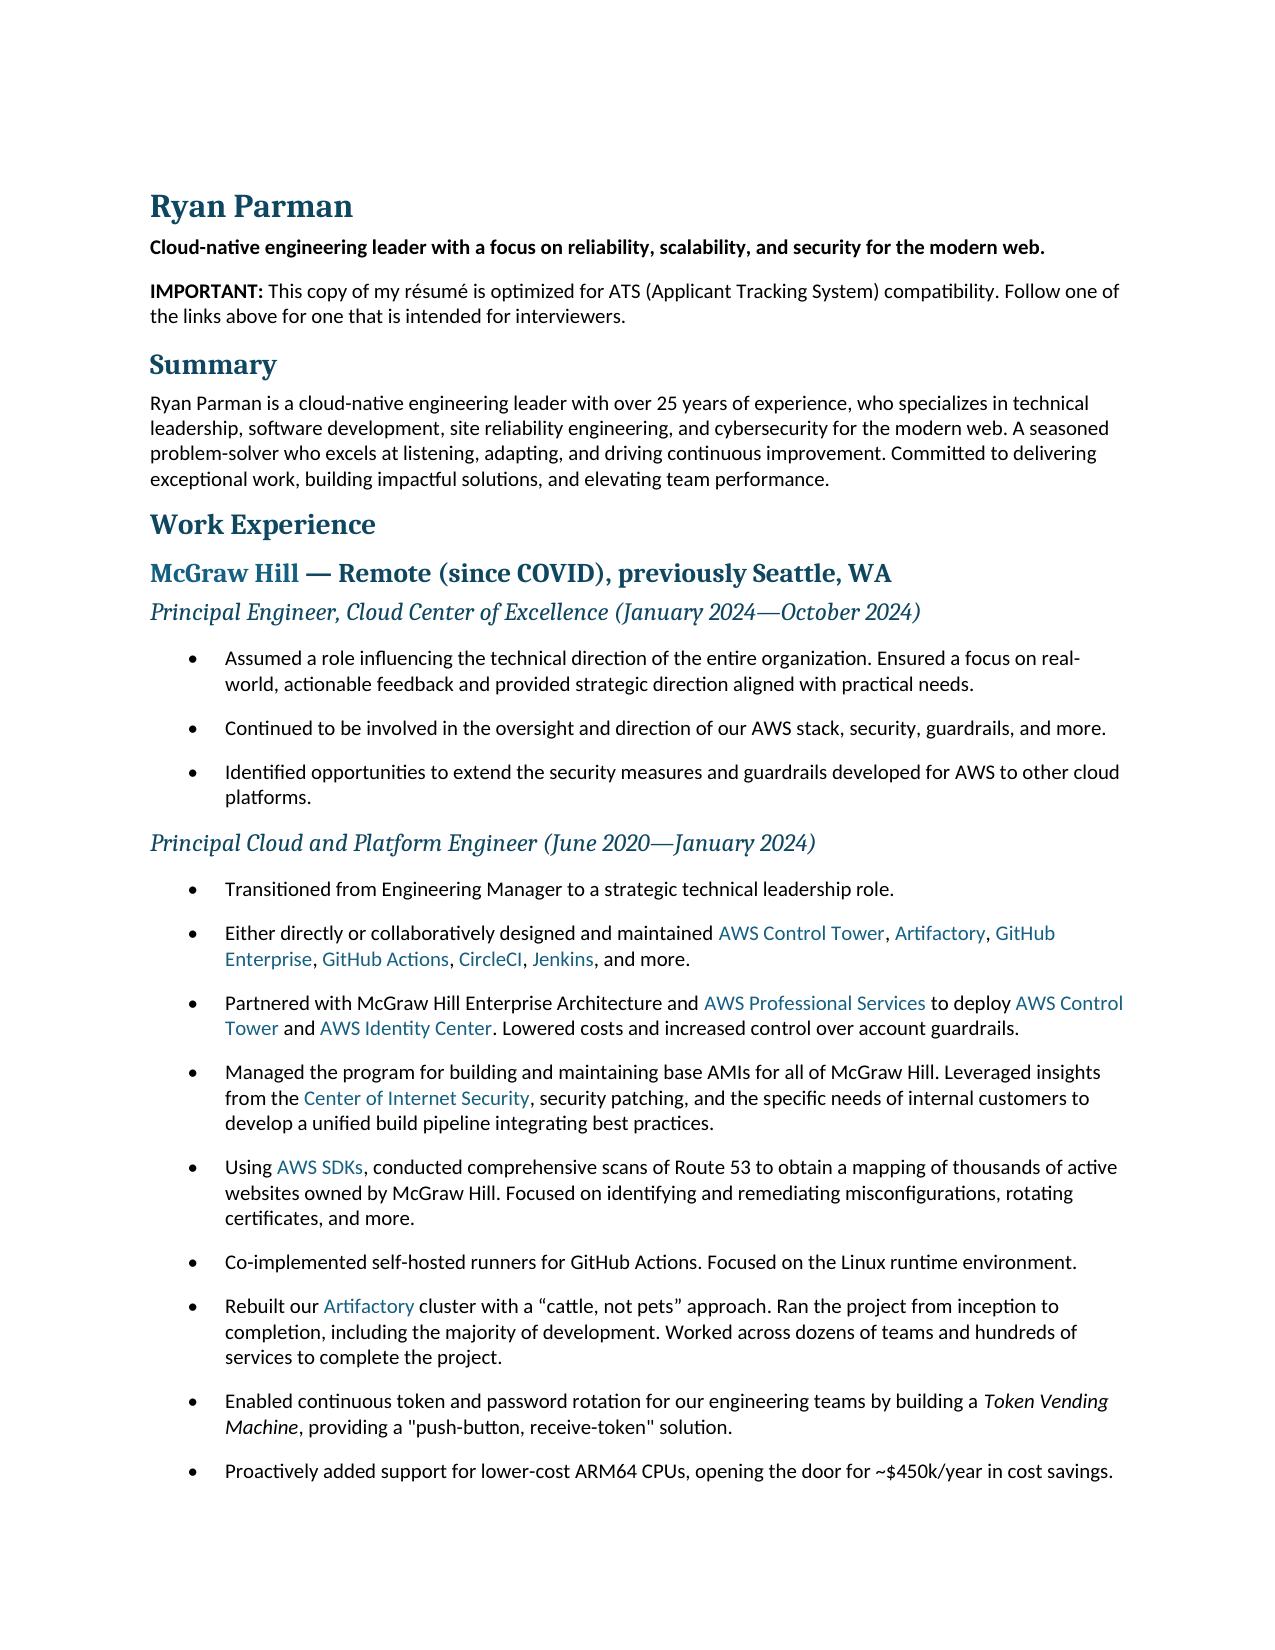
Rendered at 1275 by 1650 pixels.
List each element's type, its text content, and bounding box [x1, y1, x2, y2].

subtitle McGraw Hill — Remote (since COVID), previously Seattle, WA [150, 558, 1125, 589]
list Co-implemented self-hosted runners for GitHub Actions. Focused on the Linux runtime environment. [187, 1249, 1125, 1275]
text Ryan Parman is a cloud-native engineering leader with over 25 years of experience, who specializes in technical leadership, software development, site reliability engineering, and cybersecurity for the modern web. A seasoned problem-solver who excels at listening, adapting, and driving continuous improvement. Committed to delivering exceptional work, building impactful solutions, and elevating team performance. [150, 390, 1125, 491]
subtitle Principal Cloud and Platform Engineer (June 2020—January 2024) [150, 829, 1125, 857]
subtitle Summary [150, 348, 1125, 381]
subtitle Ryan Parman [150, 187, 1125, 226]
list Rebuilt our Artifactory cluster with a “cattle, not pets” approach. Ran the project from inception to completion, including the majority of development. Worked across dozens of teams and hundreds of services to complete the project. [187, 1294, 1125, 1370]
list Transitioned from Engineering Manager to a strategic technical leadership role. [187, 876, 1125, 902]
list Continued to be involved in the oversight and direction of our AWS stack, security, guardrails, and more. [187, 715, 1125, 740]
list Assumed a role influencing the technical direction of the entire organization. Ensured a focus on real-world, actionable feedback and provided strategic direction aligned with practical needs. [187, 645, 1125, 696]
list Proactively added support for lower-cost ARM64 CPUs, opening the door for ~$450k/year in cost savings. [187, 1458, 1125, 1484]
list Identified opportunities to extend the security measures and guardrails developed for AWS to other cloud platforms. [187, 759, 1125, 810]
list Managed the program for building and maintaining base AMIs for all of McGraw Hill. Leveraged insights from the Center of Internet Security, security patching, and the specific needs of internal customers to develop a unified build pipeline integrating best practices. [187, 1059, 1125, 1136]
list Either directly or collaboratively designed and maintained AWS Control Tower, Artifactory, GitHub Enterprise, GitHub Actions, CircleCI, Jenkins, and more. [187, 920, 1125, 971]
list Partnered with McGraw Hill Enterprise Architecture and AWS Professional Services to deploy AWS Control Tower and AWS Identity Center. Lowered costs and increased control over account guardrails. [187, 990, 1125, 1041]
text IMPORTANT: This copy of my résumé is optimized for ATS (Applicant Tracking System) compatibility. Follow one of the links above for one that is intended for interviewers. [150, 278, 1125, 329]
subtitle Work Experience [150, 508, 1125, 542]
list Enabled continuous token and password rotation for our engineering teams by building a Token Vending Machine, providing a "push-button, receive-token" solution. [187, 1389, 1125, 1439]
list Using AWS SDKs, conducted comprehensive scans of Route 53 to obtain a mapping of thousands of active websites owned by McGraw Hill. Focused on identifying and remediating misconfigurations, rotating certificates, and more. [187, 1154, 1125, 1231]
text Cloud-native engineering leader with a focus on reliability, scalability, and security for the modern web. [150, 234, 1125, 259]
subtitle Principal Engineer, Cloud Center of Excellence (January 2024—October 2024) [150, 598, 1125, 627]
